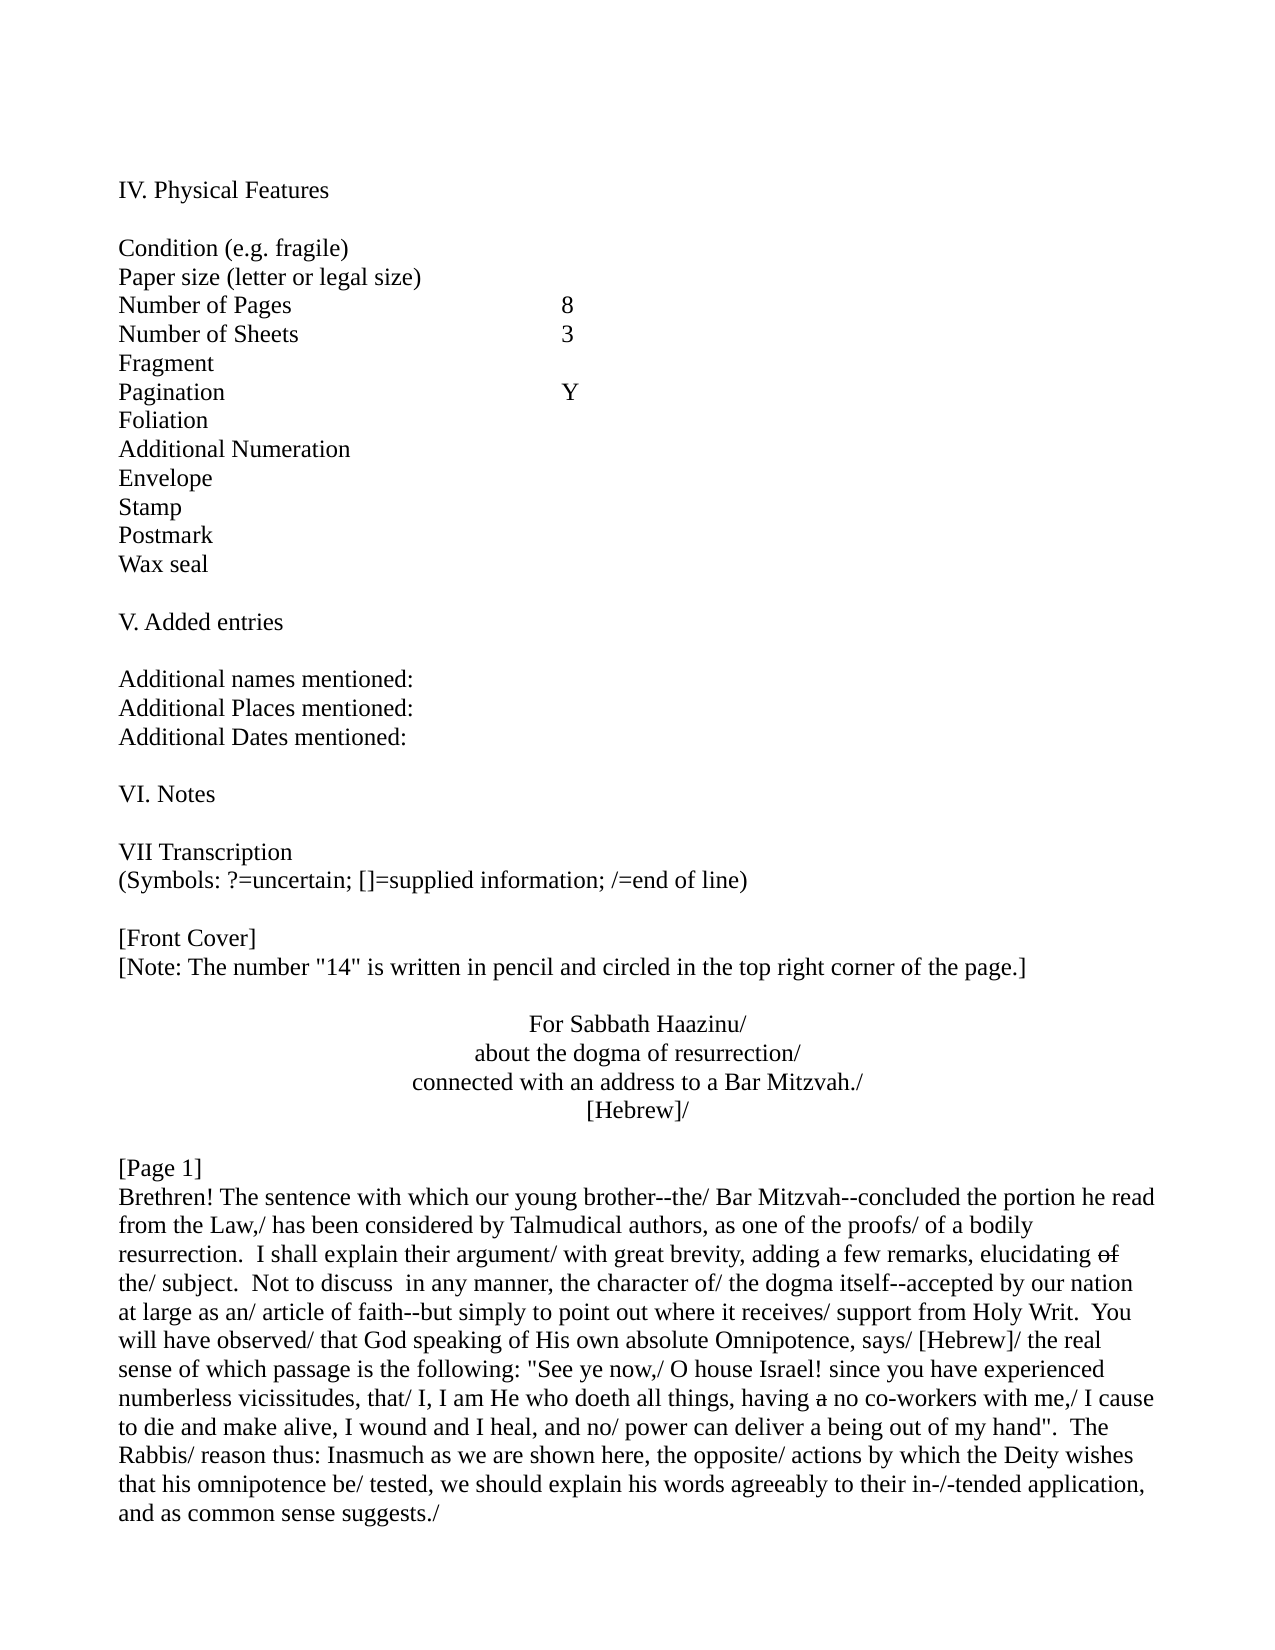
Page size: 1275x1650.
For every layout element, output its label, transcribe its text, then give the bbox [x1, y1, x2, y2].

text (Symbols: ?=uncertain; []=supplied information; /=end of line) [118, 866, 1157, 894]
text Wax seal [118, 549, 1157, 578]
text Condition (e.g. fragile) [118, 233, 1157, 262]
text [Hebrew]/ [118, 1096, 1157, 1124]
text connected with an address to a Bar Mitzvah./ [118, 1067, 1157, 1096]
text Postma rk [118, 521, 1157, 549]
text VI. Notes [118, 779, 1157, 808]
text Pagination Y [118, 377, 1157, 406]
text Additional Numeration [118, 434, 1157, 463]
text Additional Dates mentioned: [118, 722, 1157, 751]
text Stamp [118, 492, 1157, 521]
text [Front Cover] [118, 923, 1157, 952]
text Envelope [118, 463, 1157, 492]
text Number of Pages 8 [118, 291, 1157, 319]
text For Sabbath Haazinu/ [118, 1009, 1157, 1038]
text [Page 1] [118, 1153, 1157, 1182]
text Number of Sheets 3 [118, 319, 1157, 348]
text Additional names mentioned: [118, 664, 1157, 693]
text about the dogma of resurrection/ [118, 1038, 1157, 1067]
text Foliation [118, 406, 1157, 434]
text [Note: The number "14" is written in pencil and circled in the top right corner of the page.] [118, 952, 1157, 981]
text Fragment [118, 348, 1157, 377]
text IV. Physical Features [118, 176, 1157, 204]
text Additional Places mentioned: [118, 693, 1157, 722]
text Paper size (letter or legal size) [118, 262, 1157, 291]
text V. Added entries [118, 607, 1157, 636]
text VII Transcription [118, 837, 1157, 866]
text Brethren! The sentence with which our young brother--the/ Bar Mitzvah--concluded the portion he read from the Law,/ has been considered by Talmudical authors, as one of the proofs/ of a bodily resurrection. I shall explain their argument/ with great brevity, adding a few remarks, elucidating of the/ subject. Not to discuss in any manner, the character of/ the dogma itself--accepted by our nation at large as an/ article of faith--but simply to point out where it receives/ support from Holy Writ. You will have observed/ that God speaking of His own absolute Omnipotence, says/ [Hebrew]/ the real sense of which passage is the following: "See ye now,/ O house Israel! since you have experienced numberless vicissitudes, that/ I, I am He who doeth all things, having a no co-workers with me,/ I cause to die and make alive, I wound and I heal, and no/ power can deliver a being out of my hand". The Rabbis/ reason thus: Inasmuch as we are shown here, the opposite/ actions by which the Deity wishes that his omnipotence be/ tested, we should explain his words agreeably to their in-/-tended application, and as common sense suggests./ [118, 1182, 1157, 1527]
